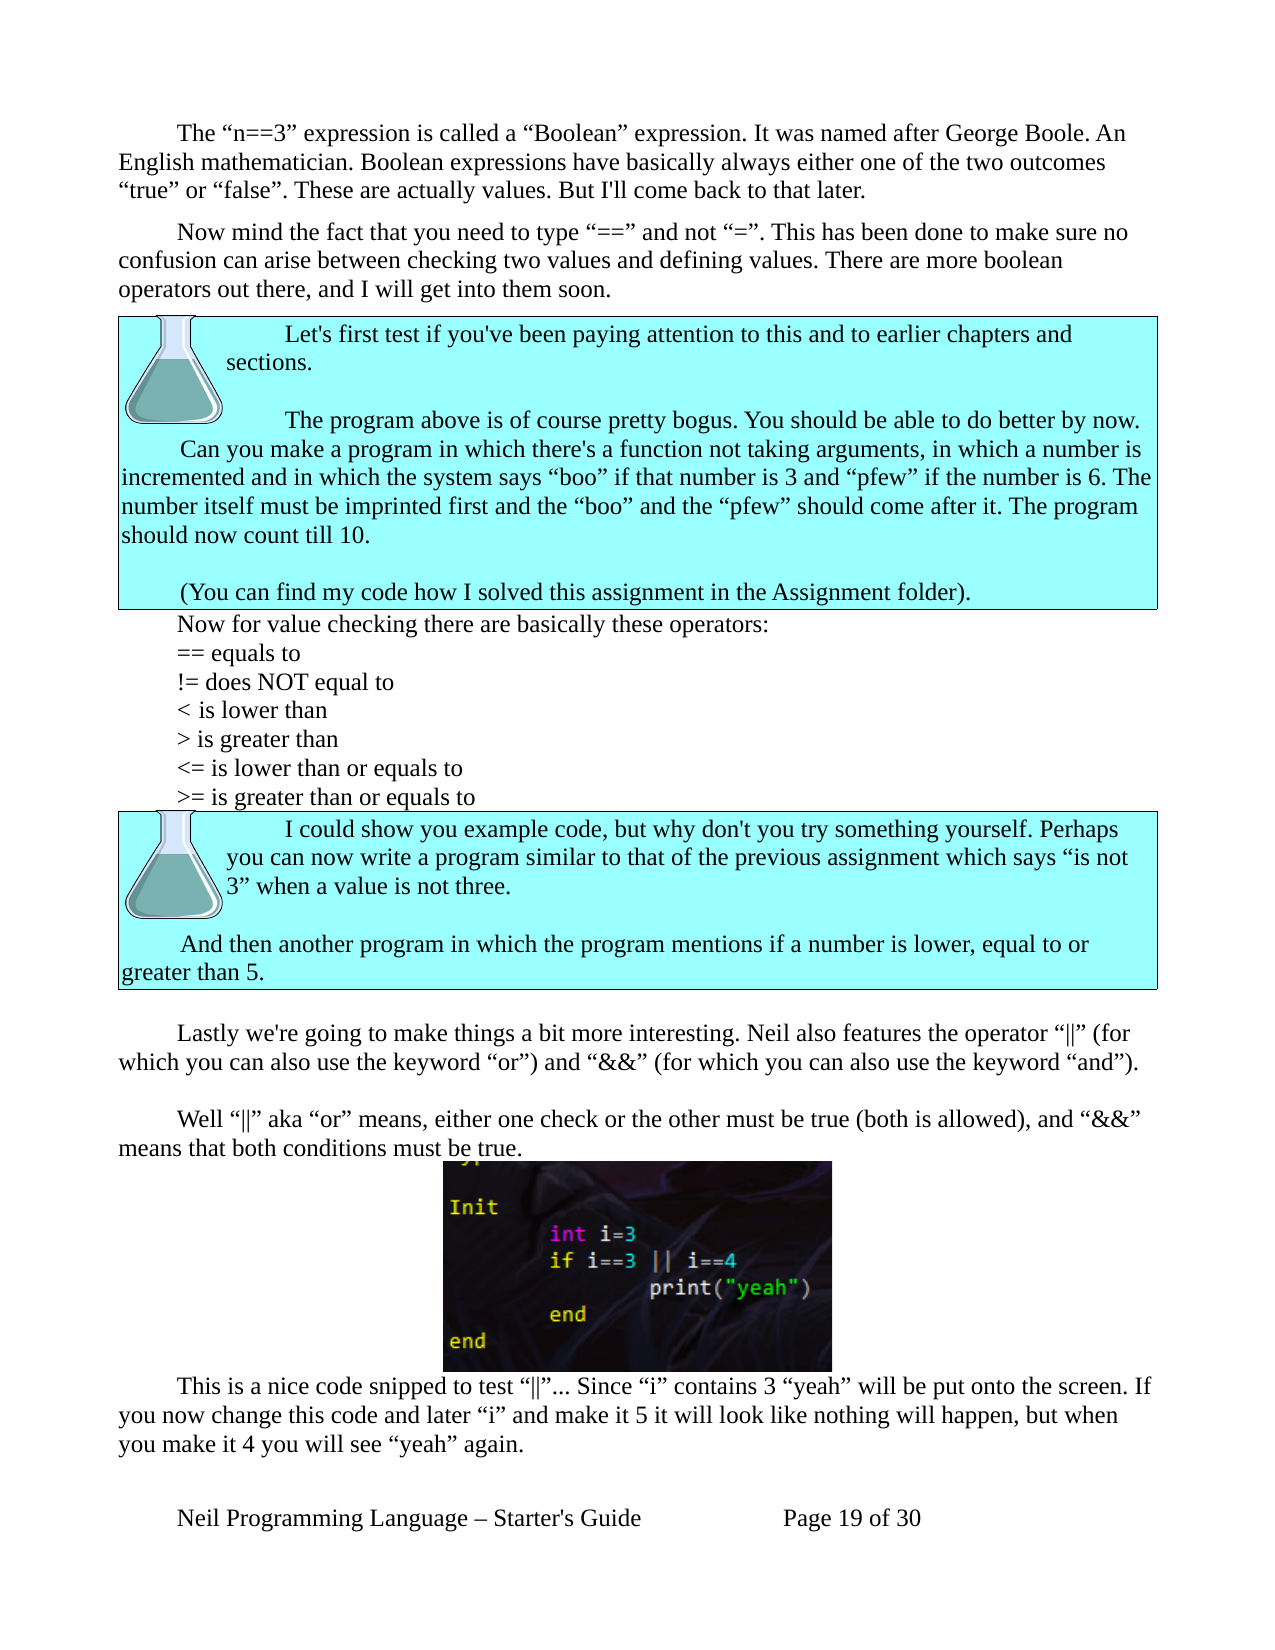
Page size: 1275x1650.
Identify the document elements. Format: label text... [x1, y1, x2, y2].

text == equals to [118, 638, 1157, 667]
text Now mind the fact that you need to type “==” and not “=”. This has been done to make sure no confusion can arise between checking two values and defining values. There are more boolean operators out there, and I will get into them soon. [118, 217, 1157, 303]
text Can you make a program in which there's a function not taking arguments, in which a number is incremented and in which the system says “boo” if that number is 3 and “pfew” if the number is 6. The number itself must be imprinted first and the “boo” and the “pfew” should come after it. The program should now count till 10. [119, 431, 1157, 546]
text > is greater than [118, 724, 1157, 753]
text I could show you example code, but why don't you try something yourself. Perhaps you can now write a program similar to that of the previous assignment which says “is not 3” when a value is not three. [223, 812, 1157, 897]
text < is lower than [118, 696, 1157, 724]
text Lastly we're going to make things a bit more interesting. Neil also features the operator “||” (for which you can also use the keyword “or”) and “&&” (for which you can also use the keyword “and”). [118, 1018, 1157, 1076]
text != does NOT equal to [118, 667, 1157, 696]
text The “n==3” expression is called a “Boolean” expression. It was named after George Boole. An English mathematician. Boolean expressions have basically always either one of the two outcomes “true” or “false”. These are actually values. But I'll come back to that later. [118, 118, 1157, 204]
text Well “||” aka “or” means, either one check or the other must be true (both is allowed), and “&&” means that both conditions must be true. [118, 1104, 1157, 1162]
text (You can find my code how I solved this assignment in the Assignment folder). [119, 574, 1157, 609]
text >= is greater than or equals to [118, 782, 1157, 811]
text The program above is of course pretty bogus. You should be able to do better by now. [119, 402, 1157, 431]
picture [443, 1161, 833, 1372]
picture [125, 810, 223, 919]
text This is a nice code snipped to test “||”... Since “i” contains 3 “yeah” will be put onto the screen. If you now change this code and later “i” and make it 5 it will look like nothing will happen, but when you make it 4 you will see “yeah” again. [118, 1162, 1157, 1457]
text Now for value checking there are basically these operators: [118, 610, 1157, 638]
picture [125, 315, 223, 424]
text Let's first test if you've been paying attention to this and to earlier chapters and sections. [223, 317, 1157, 373]
text <= is lower than or equals to [118, 753, 1157, 782]
text And then another program in which the program mentions if a number is lower, equal to or greater than 5. [119, 926, 1157, 989]
